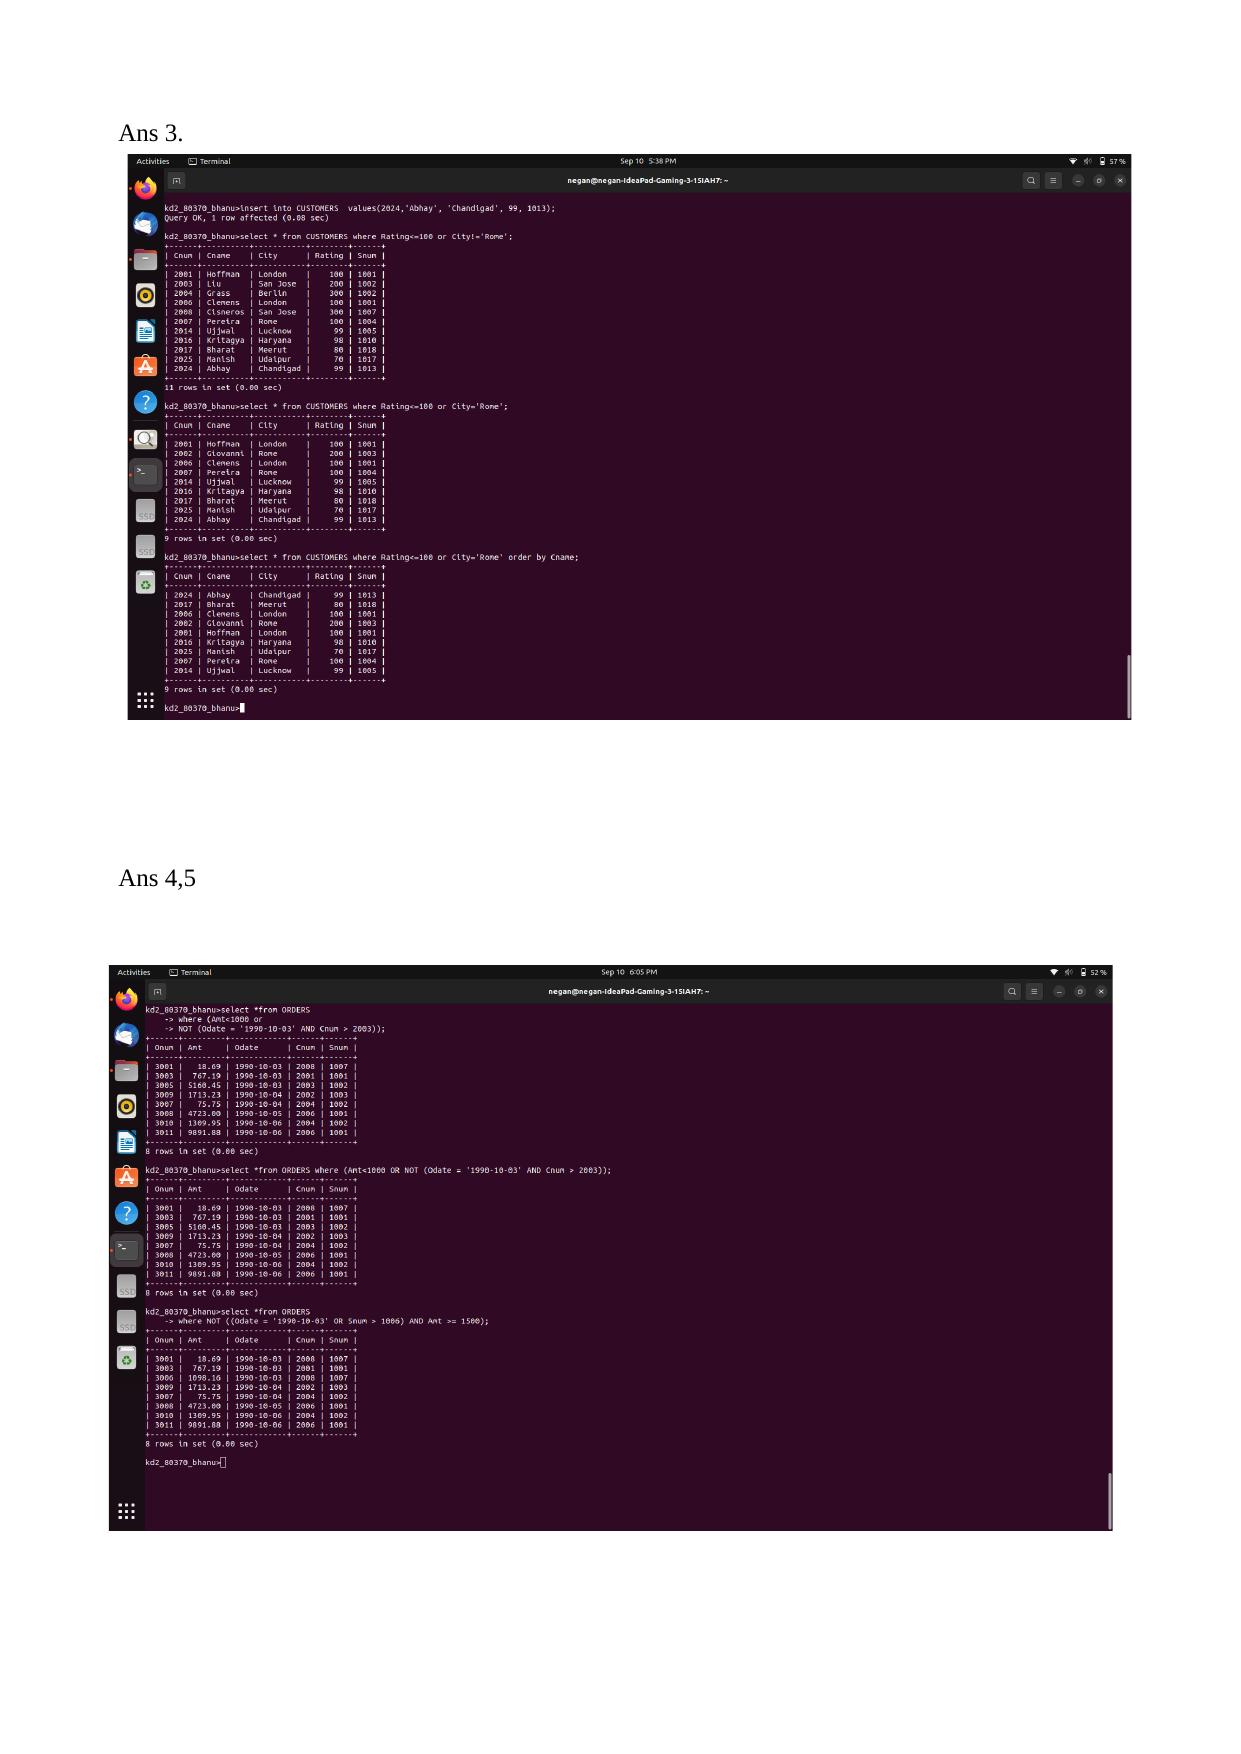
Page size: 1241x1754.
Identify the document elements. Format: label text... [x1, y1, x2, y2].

picture [127, 154, 1132, 720]
picture [108, 965, 1113, 1531]
text Ans 3. [118, 118, 1122, 147]
text Ans 4,5 [118, 863, 1122, 892]
